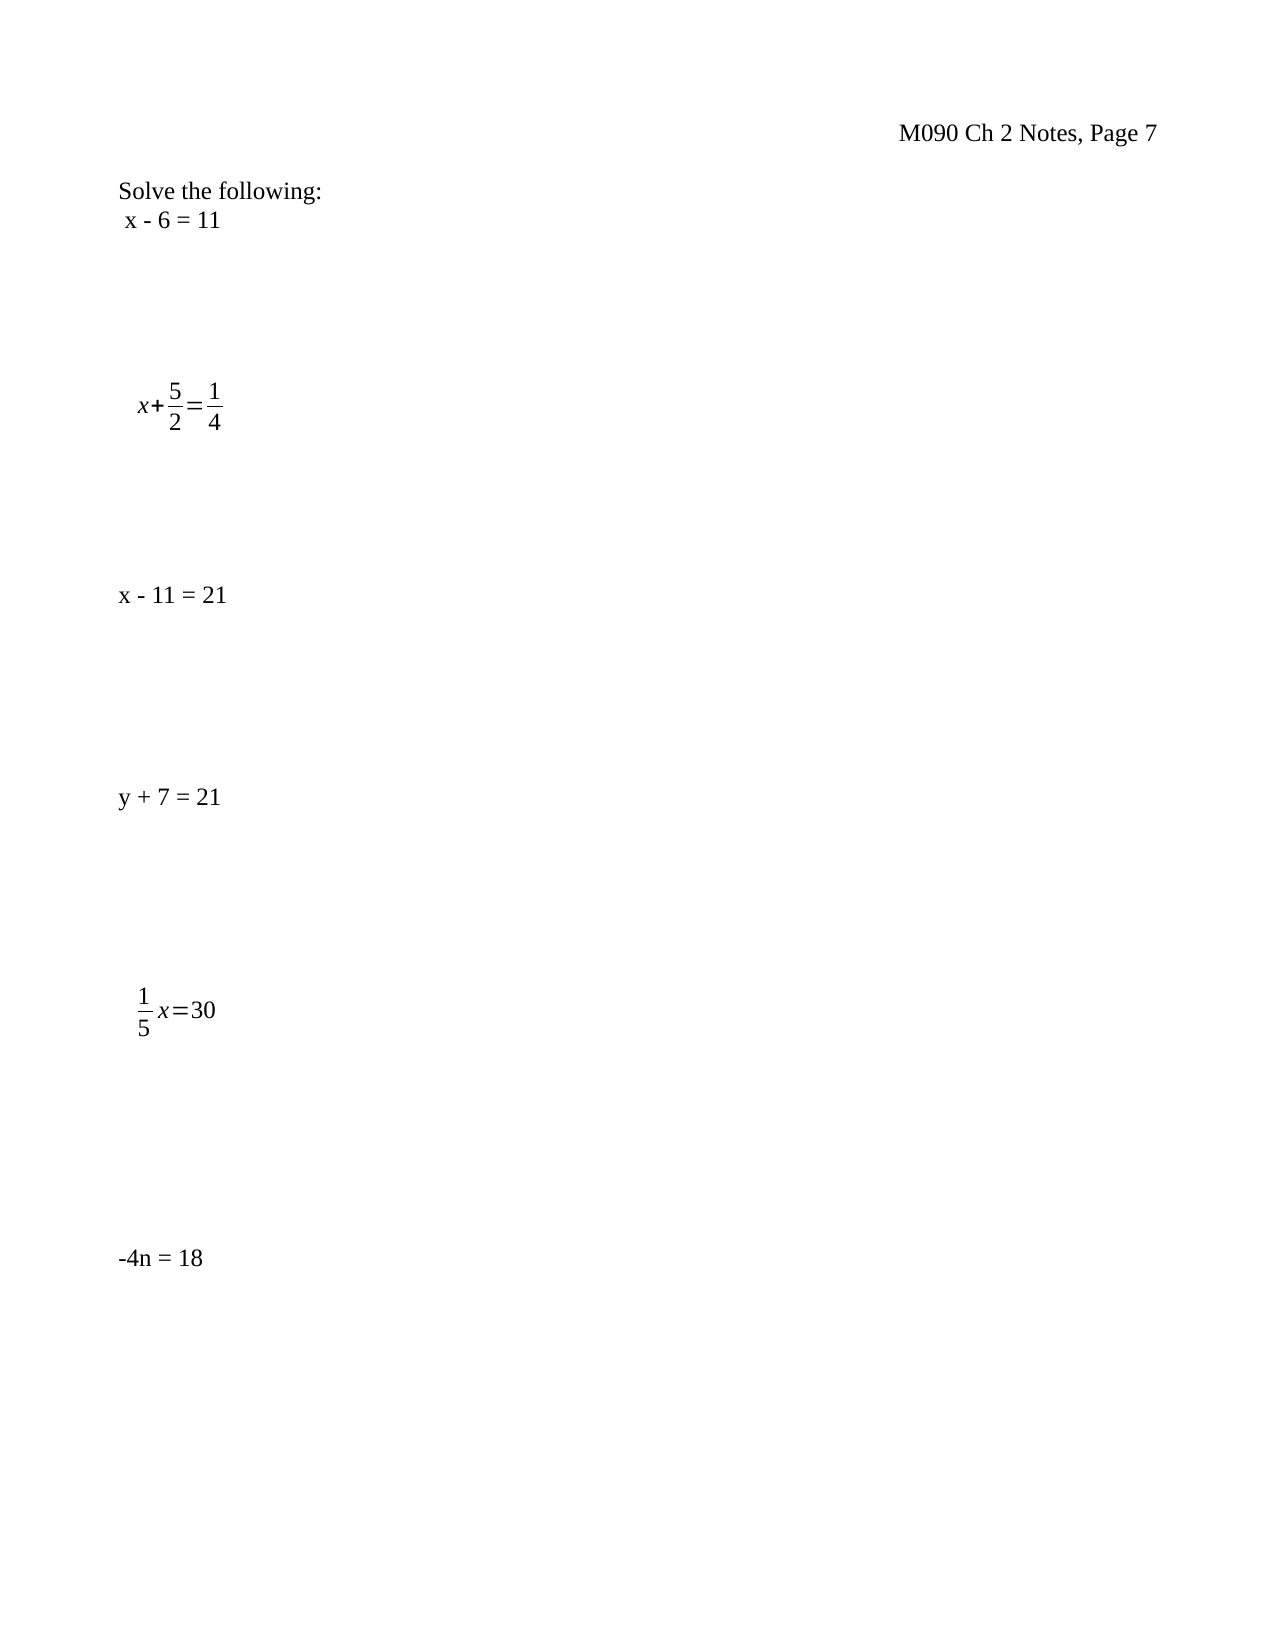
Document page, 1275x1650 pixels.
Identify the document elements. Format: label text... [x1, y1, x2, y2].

text x - 11 = 21 [118, 580, 1157, 609]
text Solve the following: [118, 176, 1157, 205]
text -4n = 18 [118, 1243, 1157, 1272]
text x - 6 = 11 [118, 205, 1157, 234]
text y + 7 = 21 [118, 782, 1157, 810]
